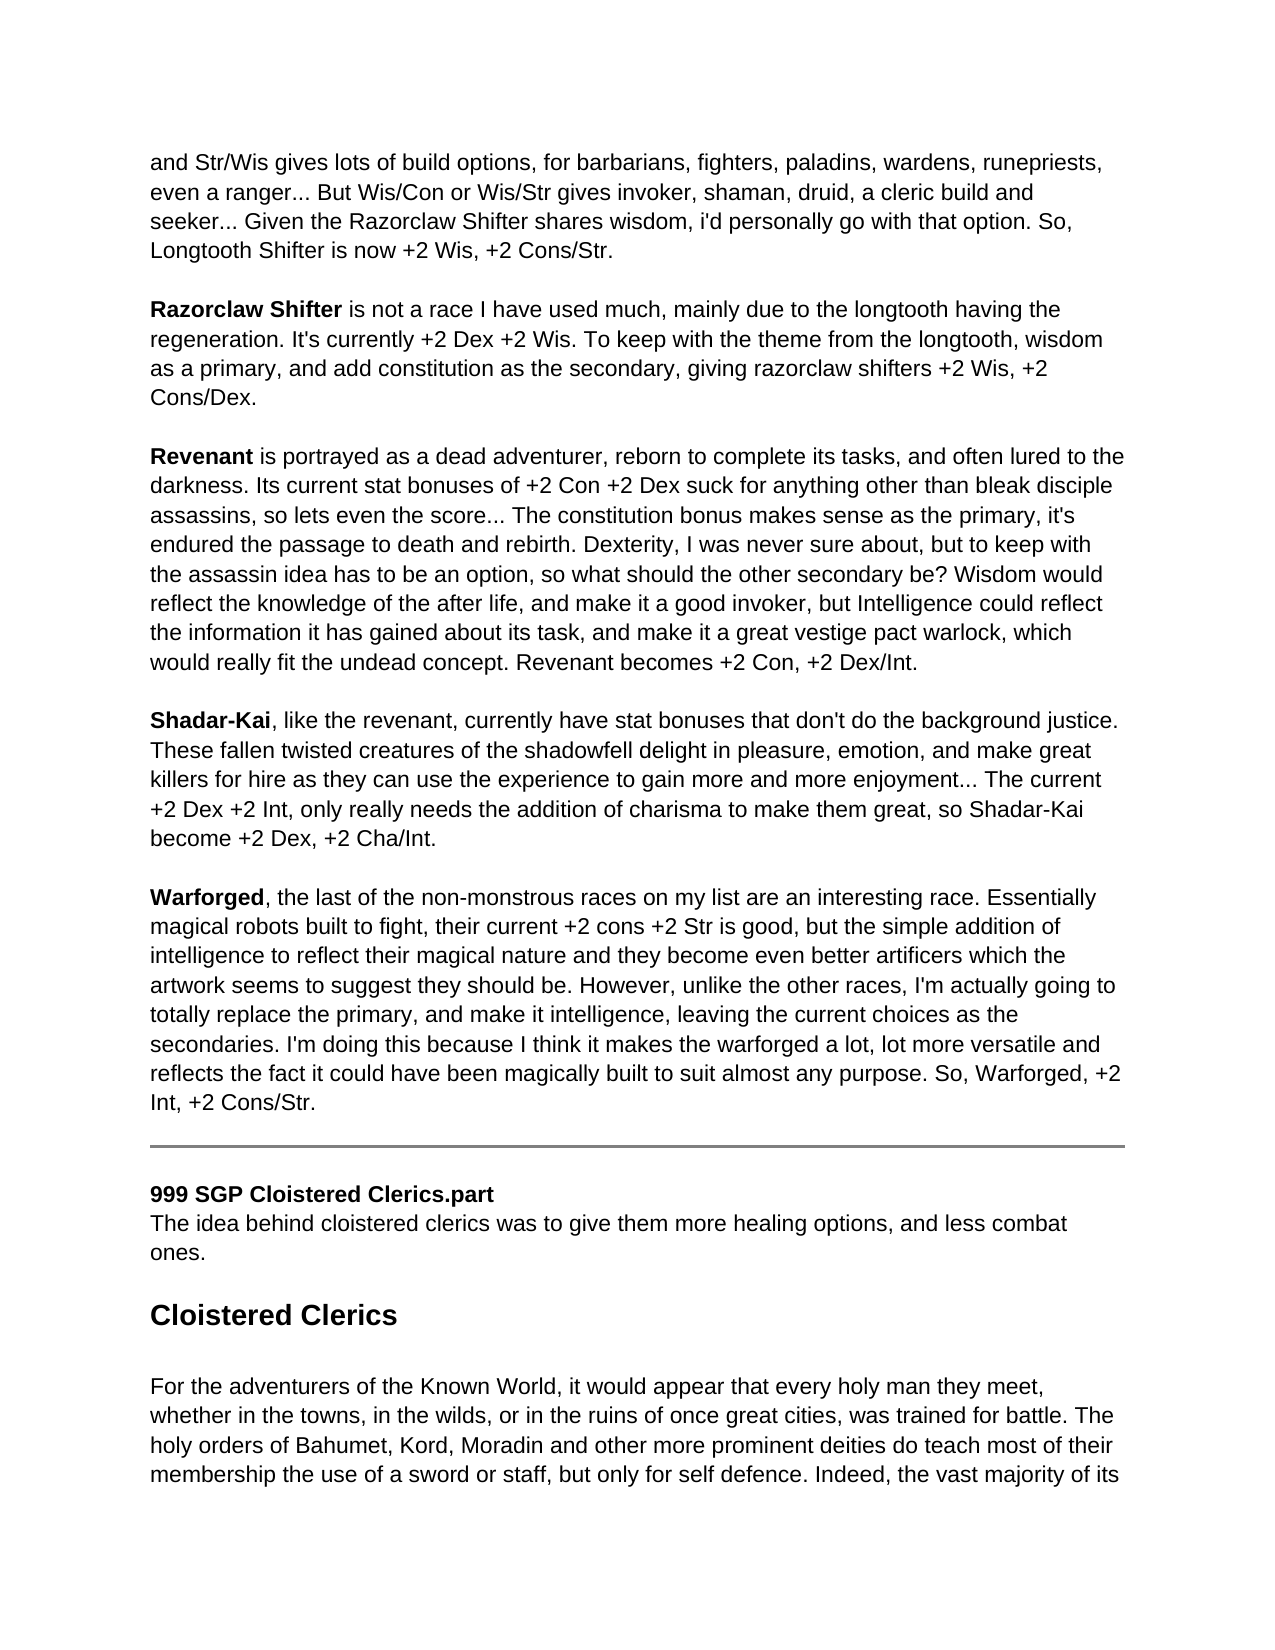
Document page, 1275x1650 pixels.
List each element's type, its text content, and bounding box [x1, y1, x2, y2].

text Shadar-Kai, like the revenant, currently have stat bonuses that don't do the background justice. These fallen twisted creatures of the shadowfell delight in pleasure, emotion, and make great killers for hire as they can use the experience to gain more and more enjoyment... The current +2 Dex +2 Int, only really needs the addition of charisma to make them great, so Shadar-Kai become +2 Dex, +2 Cha/Int. [150, 708, 1125, 851]
text The idea behind cloistered clerics was to give them more healing options, and less combat ones. [150, 1211, 1125, 1266]
text 999 SGP Cloistered Clerics.part [150, 1181, 1125, 1207]
text and Str/Wis gives lots of build options, for barbarians, fighters, paladins, wardens, runepriests, even a ranger... But Wis/Con or Wis/Str gives invoker, shaman, druid, a cleric build and seeker... Given the Razorclaw Shifter shares wisdom, i'd personally go with that option. So, Longtooth Shifter is now +2 Wis, +2 Cons/Str. [150, 150, 1125, 264]
text Warforged, the last of the non-monstrous races on my list are an interesting race. Essentially magical robots built to fight, their current +2 cons +2 Str is good, but the simple addition of intelligence to reflect their magical nature and they become even better artificers which the artwork seems to suggest they should be. However, unlike the other races, I'm actually going to totally replace the primary, and make it intelligence, leaving the current choices as the secondaries. I'm doing this because I think it makes the warforged a lot, lot more versatile and reflects the fact it could have been magically built to suit almost any purpose. So, Warforged, +2 Int, +2 Cons/Str. [150, 884, 1125, 1116]
text Cloistered Clerics [150, 1299, 1125, 1331]
text Razorclaw Shifter is not a race I have used much, mainly due to the longtooth having the regeneration. It's currently +2 Dex +2 Wis. To keep with the theme from the longtooth, wisdom as a primary, and add constitution as the secondary, giving razorclaw shifters +2 Wis, +2 Cons/Dex. [150, 297, 1125, 411]
text Revenant is portrayed as a dead adventurer, reborn to complete its tasks, and often lured to the darkness. Its current stat bonuses of +2 Con +2 Dex suck for anything other than bleak disciple assassins, so lets even the score... The constitution bonus makes sense as the primary, it's endured the passage to death and rebirth. Dexterity, I was never sure about, but to keep with the assassin idea has to be an option, so what should the other secondary be? Wisdom would reflect the knowledge of the after life, and make it a good invoker, but Intelligence could reflect the information it has gained about its task, and make it a great vestige pact warlock, which would really fit the undead concept. Revenant becomes +2 Con, +2 Dex/Int. [150, 444, 1125, 675]
text For the adventurers of the Known World, it would appear that every holy man they meet, whether in the towns, in the wilds, or in the ruins of once great cities, was trained for battle. The holy orders of Bahumet, Kord, Moradin and other more prominent deities do teach most of their membership the use of a sword or staff, but only for self defence. Indeed, the vast majority of its [150, 1373, 1125, 1487]
